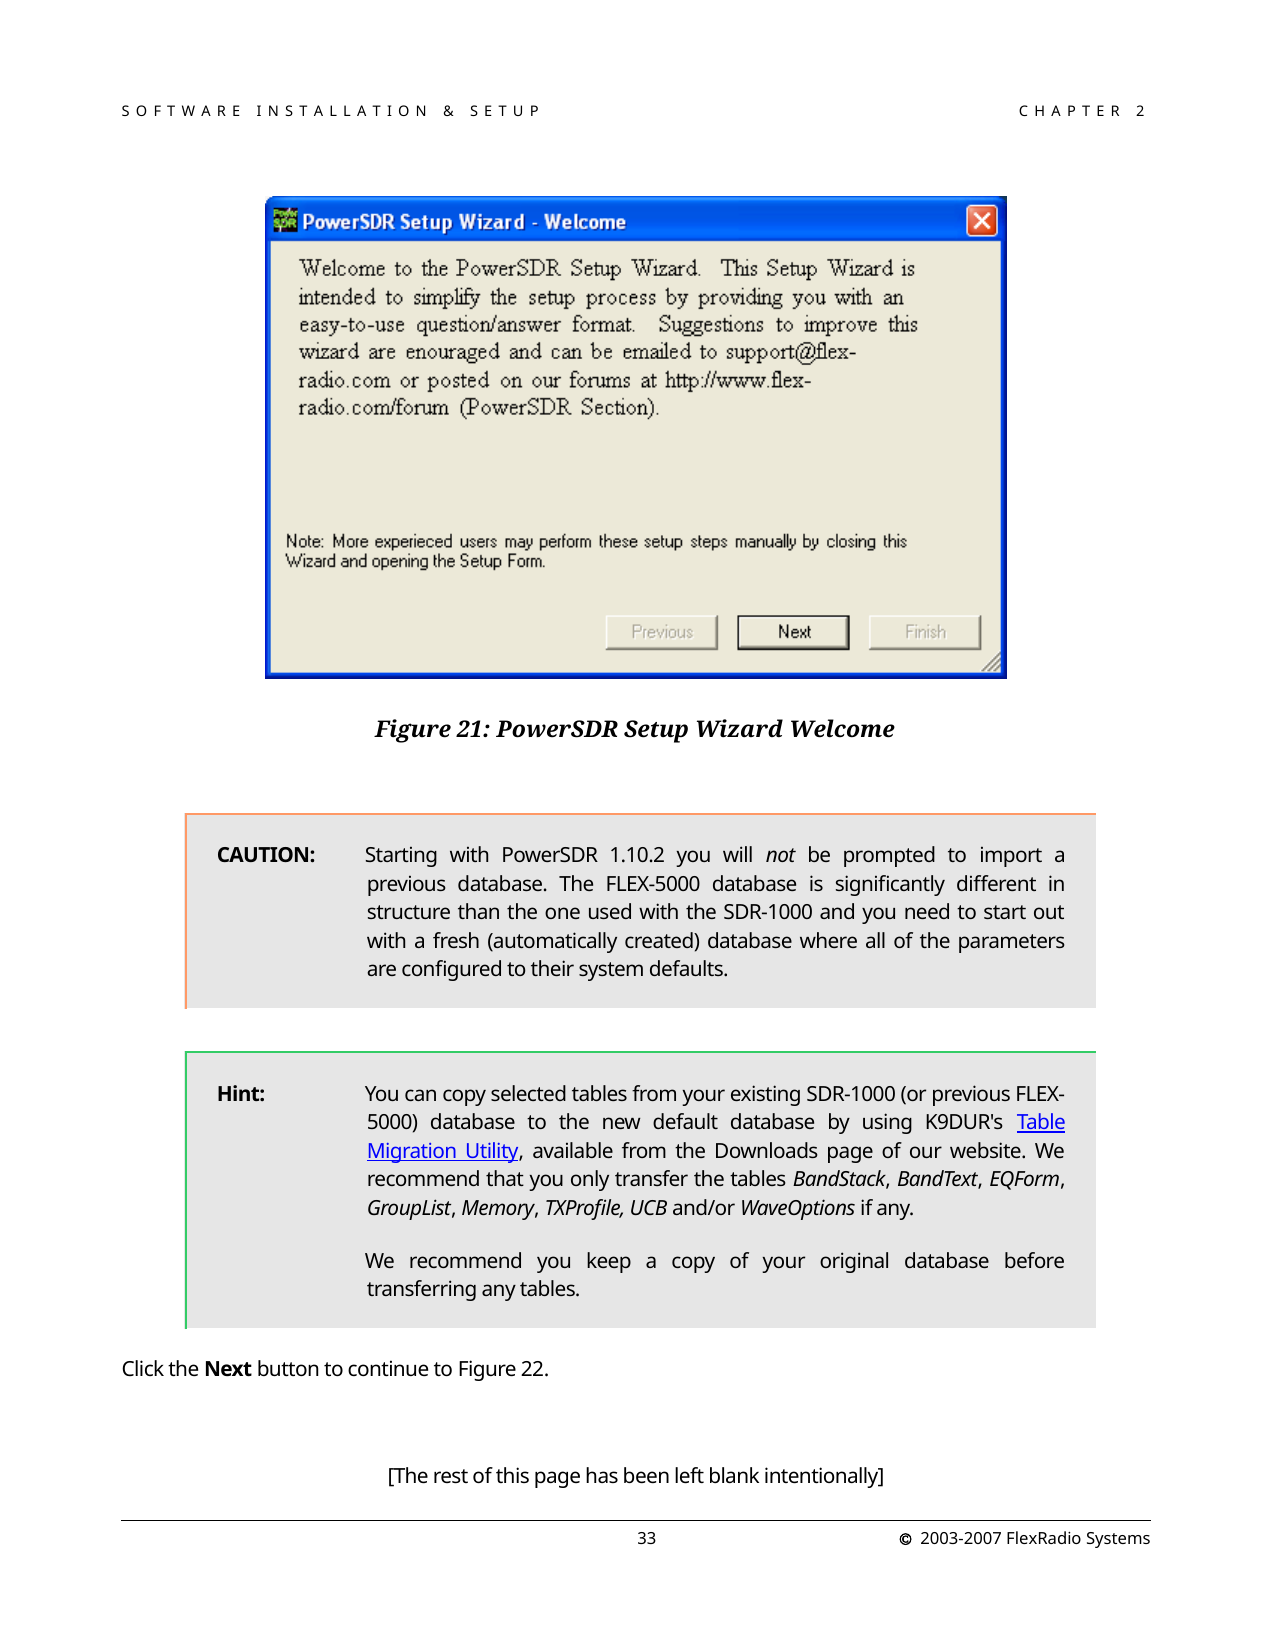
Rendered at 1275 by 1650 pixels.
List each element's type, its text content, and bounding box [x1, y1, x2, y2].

text We recommend you keep a copy of your original database before transferring any tables. [187, 1218, 1096, 1328]
text Click the Next button to continue to Figure 22. [121, 1354, 1151, 1383]
text CAUTION: Starting with PowerSDR 1.10.2 you will not be prompted to import a previous database. The FLEX-5000 database is significantly different in structure than the one used with the SDR-1000 and you need to start out with a fresh (automatically created) database where all of the parameters are configured to their system defaults. [187, 815, 1096, 1008]
text Hint: You can copy selected tables from your existing SDR-1000 (or previous FLEX-5000) database to the new default database by using K9DUR's Table Migration Utility, available from the Downloads page of our website. We recommend that you only transfer the tables BandStack, BandText, EQForm, GroupList, Memory, TXProfile, UCB and/or WaveOptions if any. [187, 1053, 1096, 1218]
text [The rest of this page has been left blank intentionally] [121, 1461, 1151, 1490]
text Figure 21: PowerSDR Setup Wizard Welcome [121, 712, 1151, 744]
picture [265, 196, 1007, 679]
